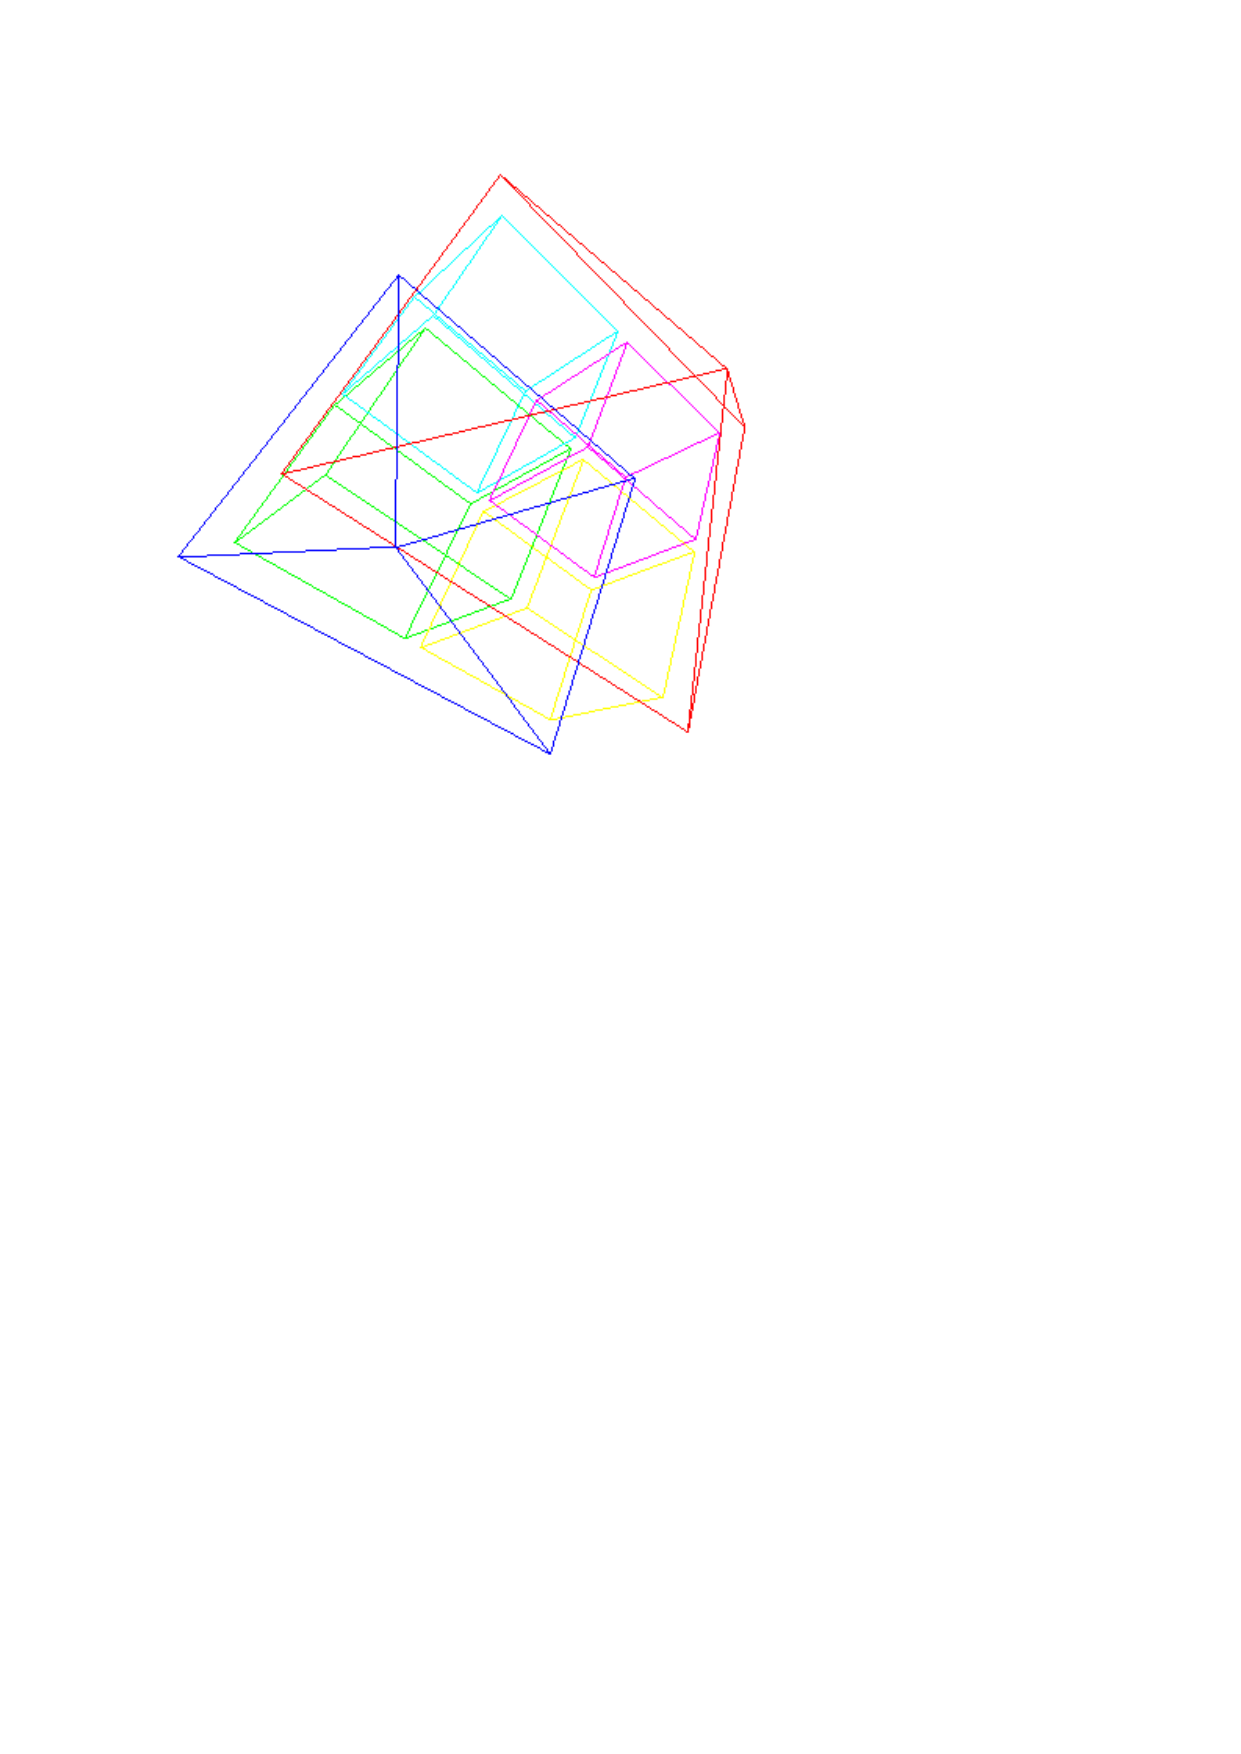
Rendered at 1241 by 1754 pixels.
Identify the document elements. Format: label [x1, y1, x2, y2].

picture [118, 118, 830, 841]
